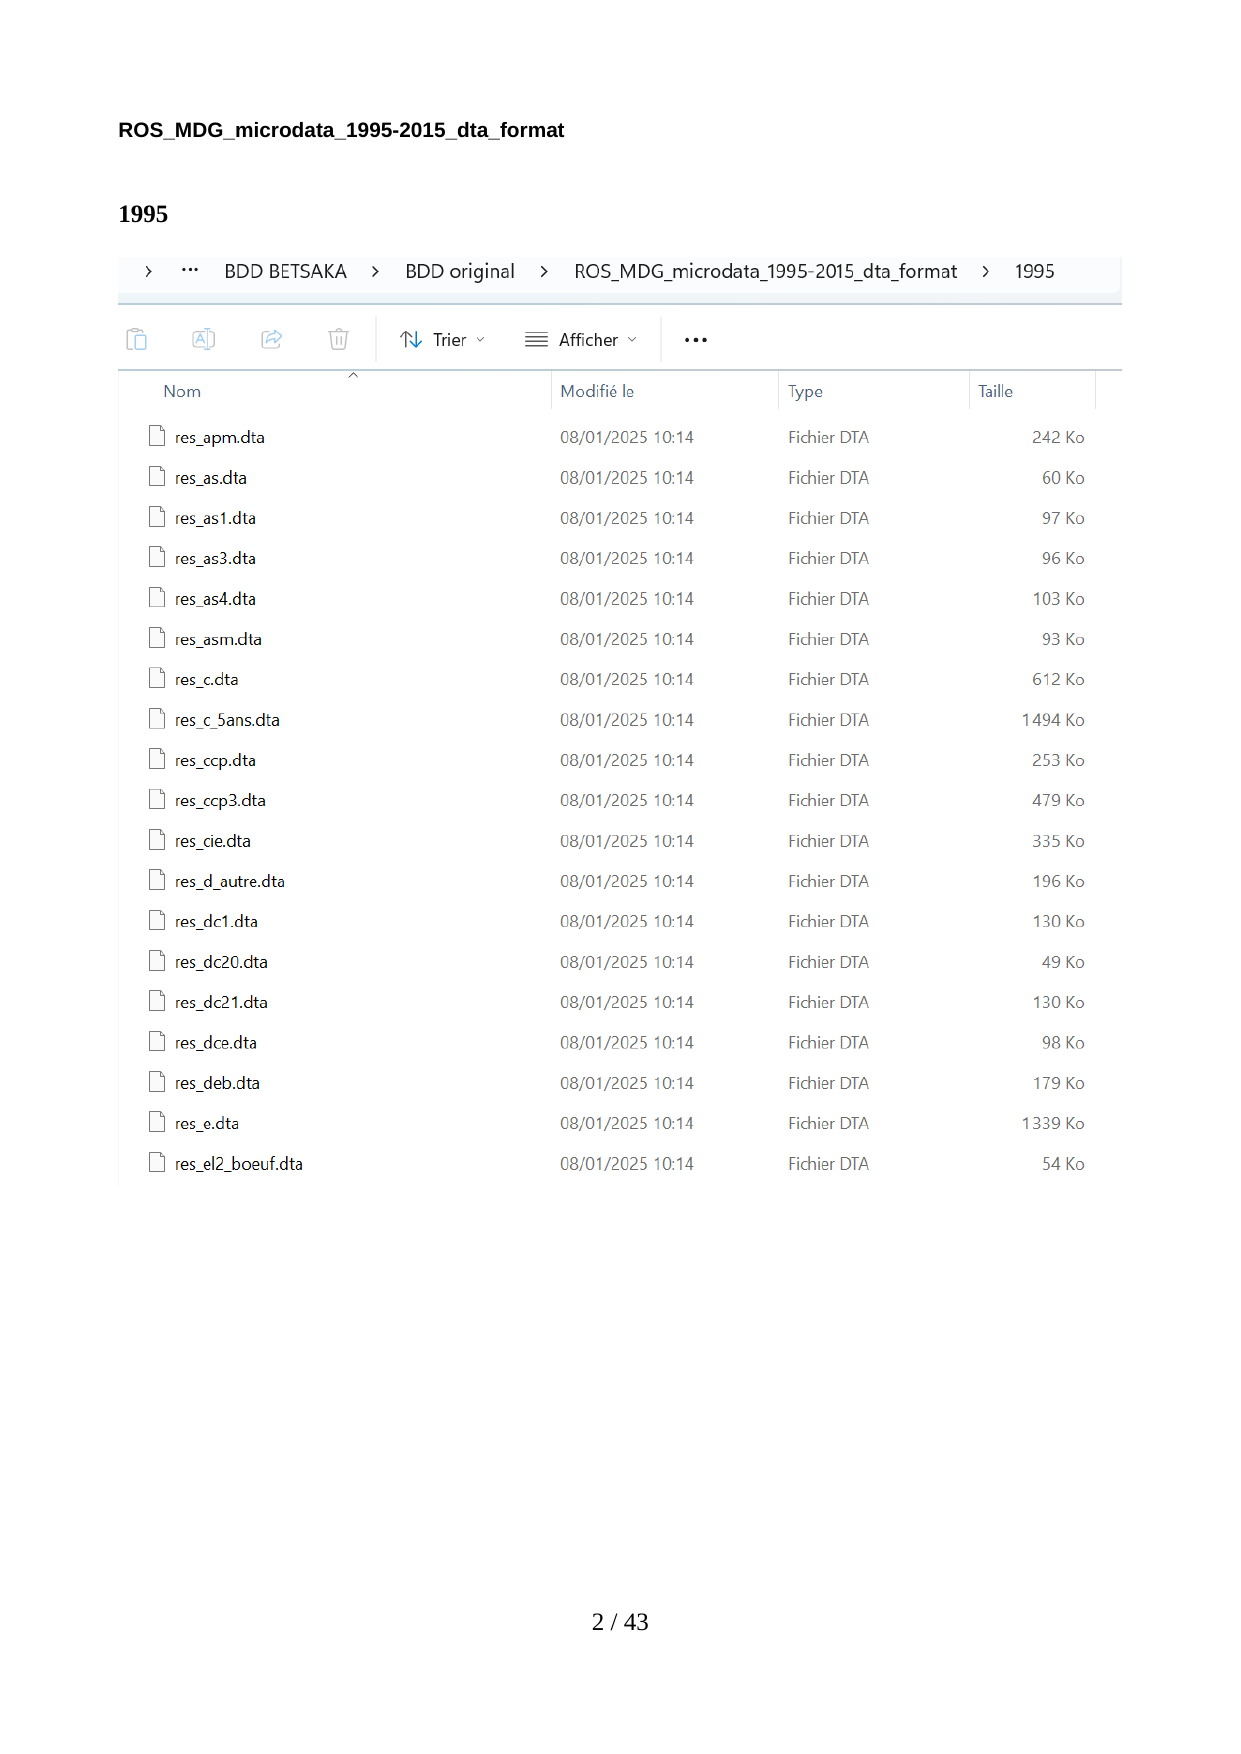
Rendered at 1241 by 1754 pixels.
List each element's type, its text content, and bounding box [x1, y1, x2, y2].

picture [118, 257, 1123, 1186]
text ROS_MDG_microdata_1995-2015_dta_format [118, 118, 1122, 142]
text 1995 [118, 199, 1122, 228]
